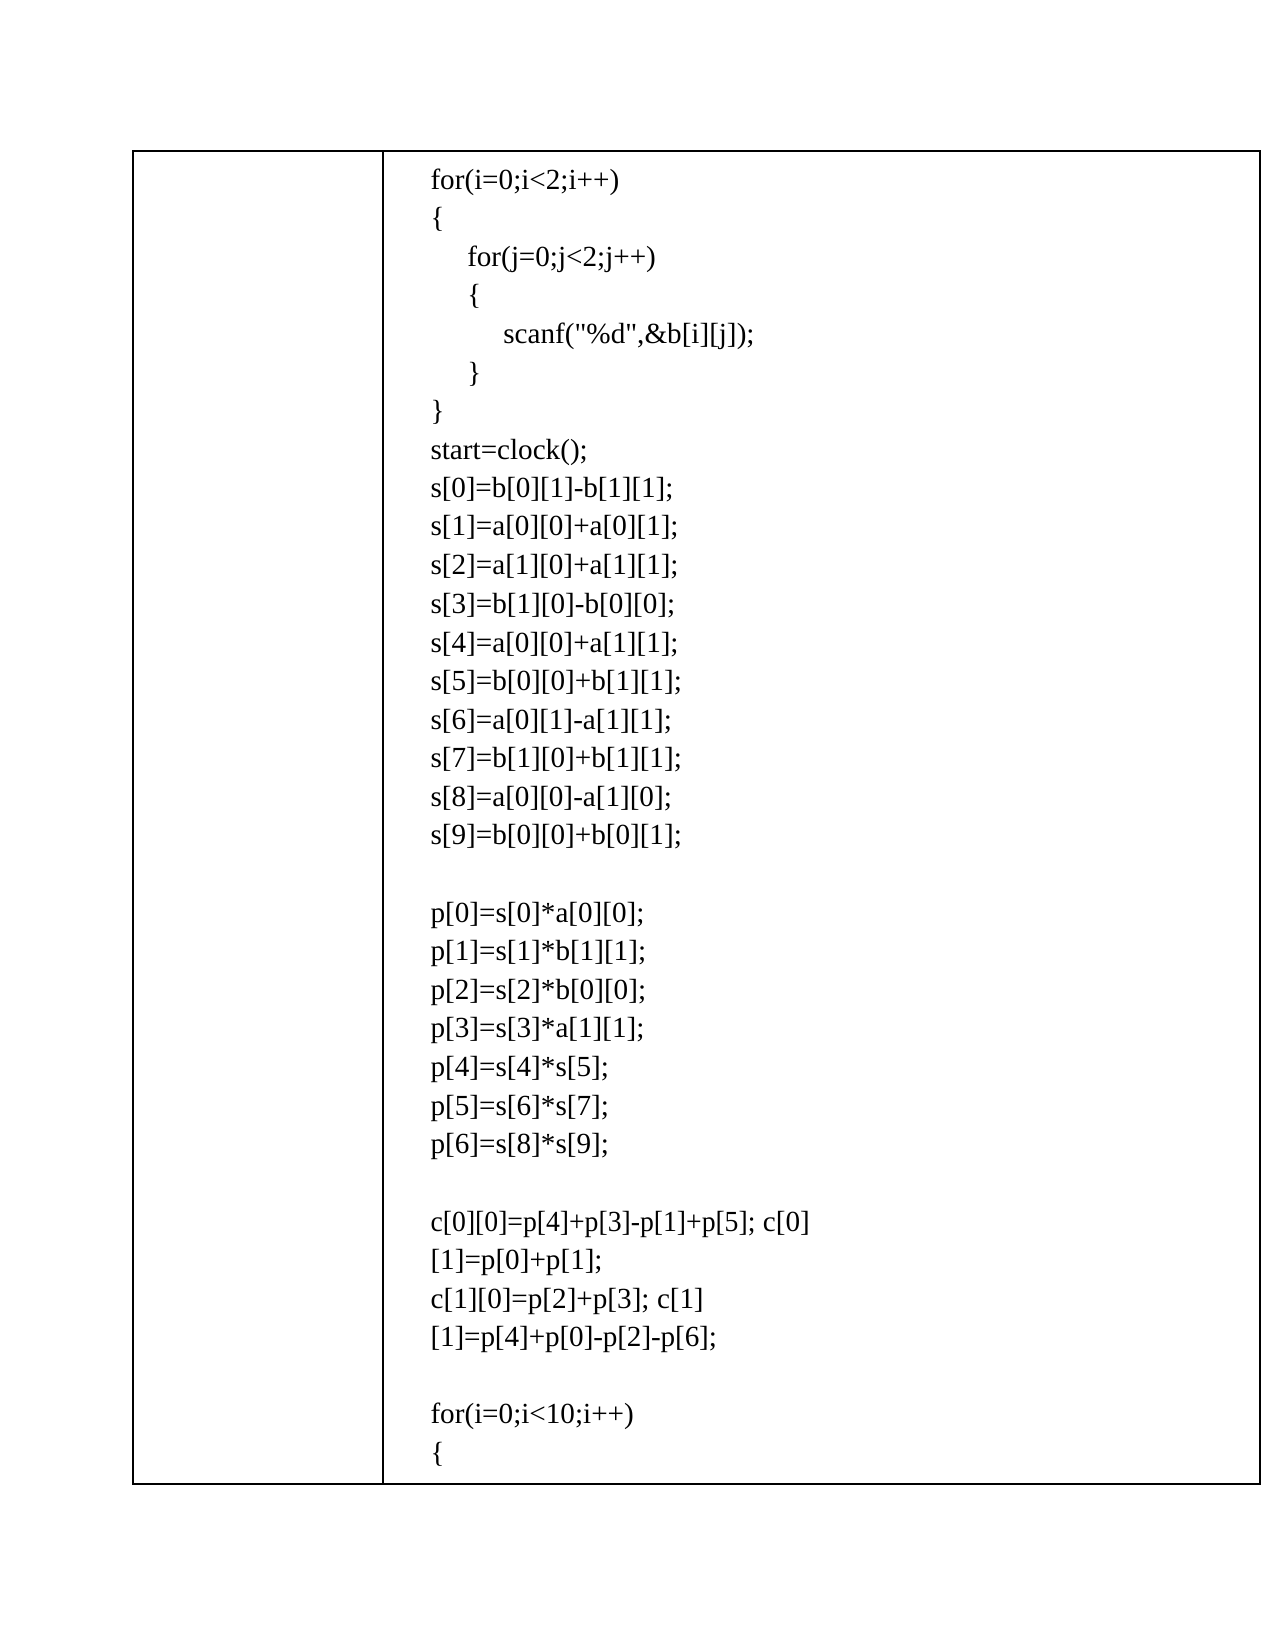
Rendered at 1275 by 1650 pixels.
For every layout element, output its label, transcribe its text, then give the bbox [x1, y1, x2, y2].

table_header [134, 152, 382, 1483]
table_header for(i=0;i<2;i++) { for(j=0;j<2;j++) { scanf("%d",&b[i][j]); } } start=clock(); s[0]=b[0][1]-b[1][1]; s[1]=a[0][0]+a[0][1]; s[2]=a[1][0]+a[1][1]; s[3]=b[1][0]-b[0][0]; s[4]=a[0][0]+a[1][1]; s[5]=b[0][0]+b[1][1]; s[6]=a[0][1]-a[1][1]; s[7]=b[1][0]+b[1][1]; s[8]=a[0][0]-a[1][0]; s[9]=b[0][0]+b[0][1]; p[0]=s[0]*a[0][0]; p[1]=s[1]*b[1][1]; p[2]=s[2]*b[0][0]; p[3]=s[3]*a[1][1]; p[4]=s[4]*s[5]; p[5]=s[6]*s[7]; p[6]=s[8]*s[9]; c[0][0]=p[4]+p[3]-p[1]+p[5]; c[0][1]=p[0]+p[1]; c[1][0]=p[2]+p[3]; c[1][1]=p[4]+p[0]-p[2]-p[6]; for(i=0;i<10;i++) { [384, 152, 1259, 1483]
